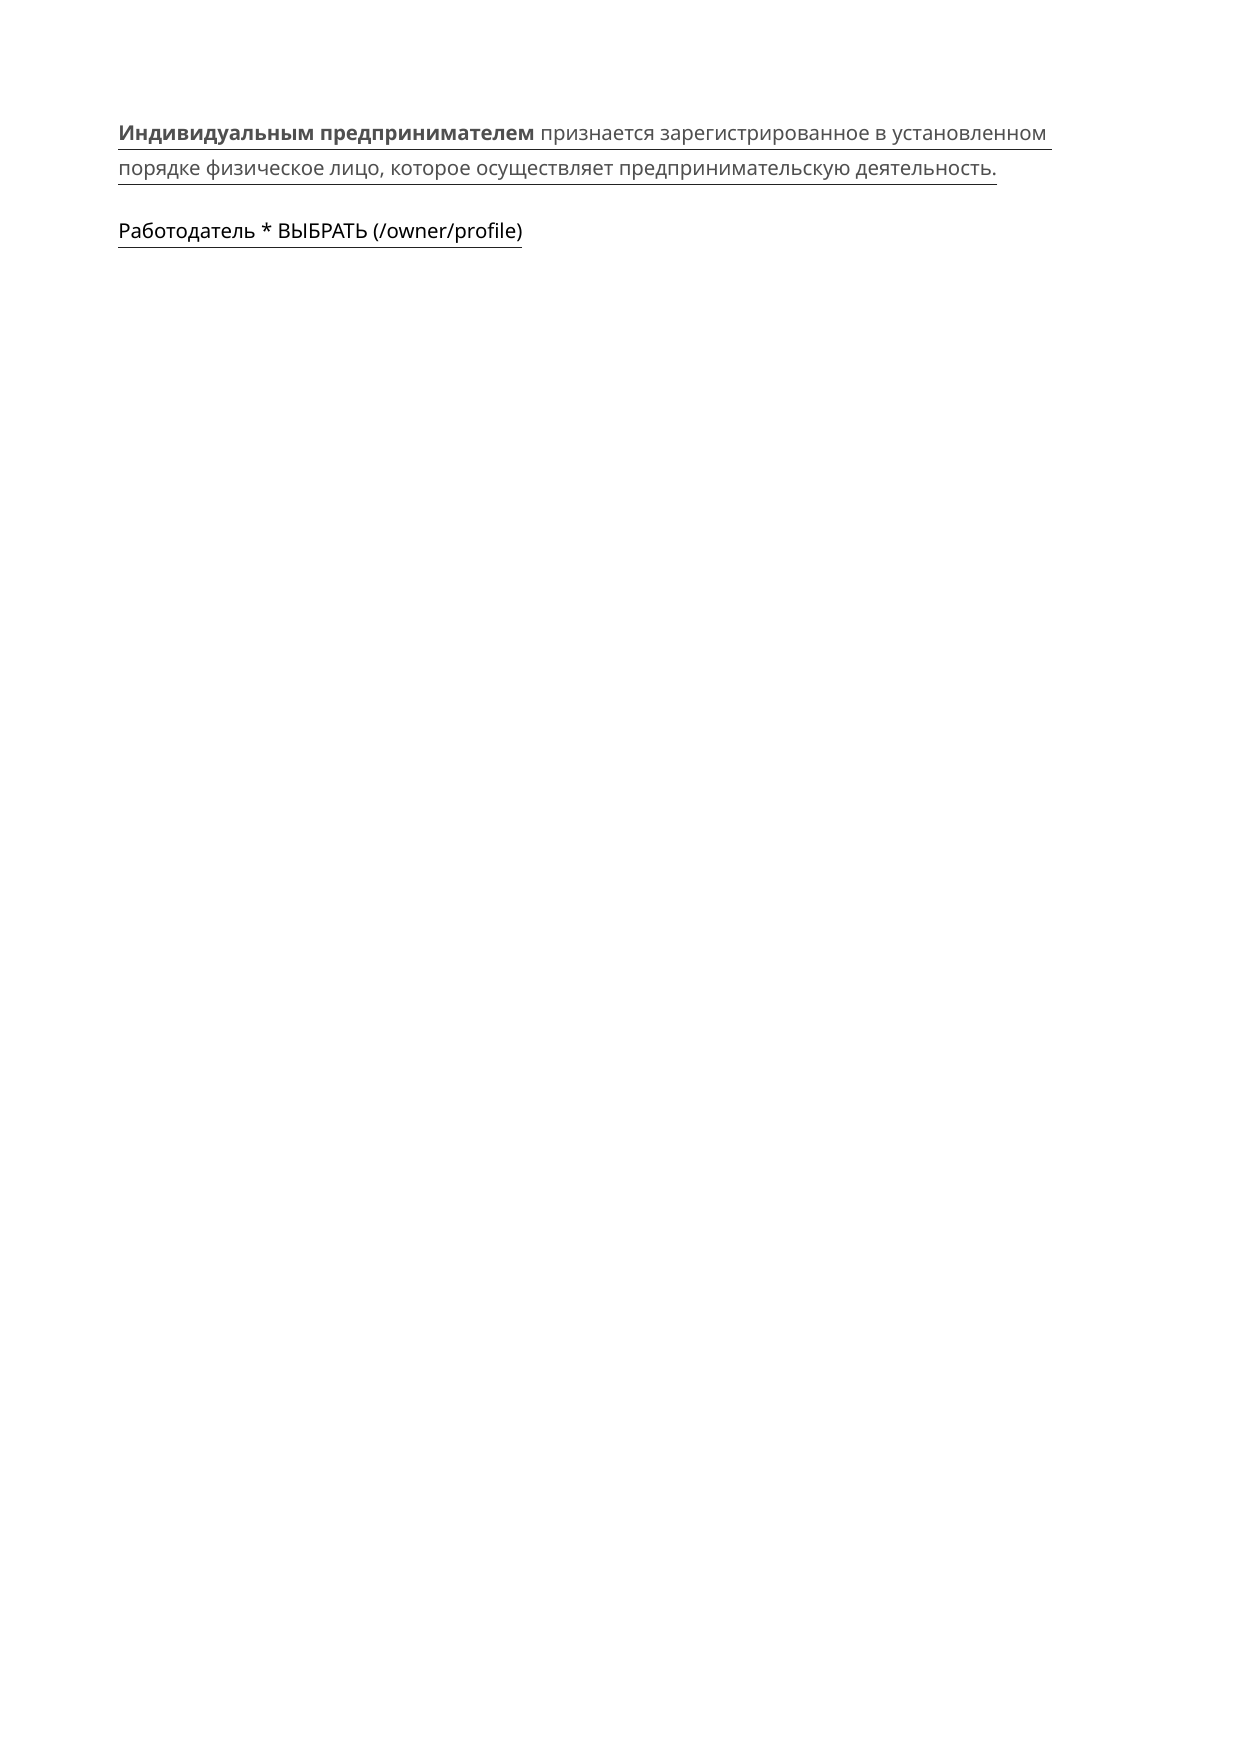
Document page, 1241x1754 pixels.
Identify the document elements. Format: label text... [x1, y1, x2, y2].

text Индивидуальным предпринимателем признается зарегистрированное в установленном порядке физическое лицо, которое осуществляет предпринимательскую деятельность. [118, 118, 1122, 184]
text Работодатель * ВЫБРАТЬ (/owner/profile) [118, 216, 1122, 247]
